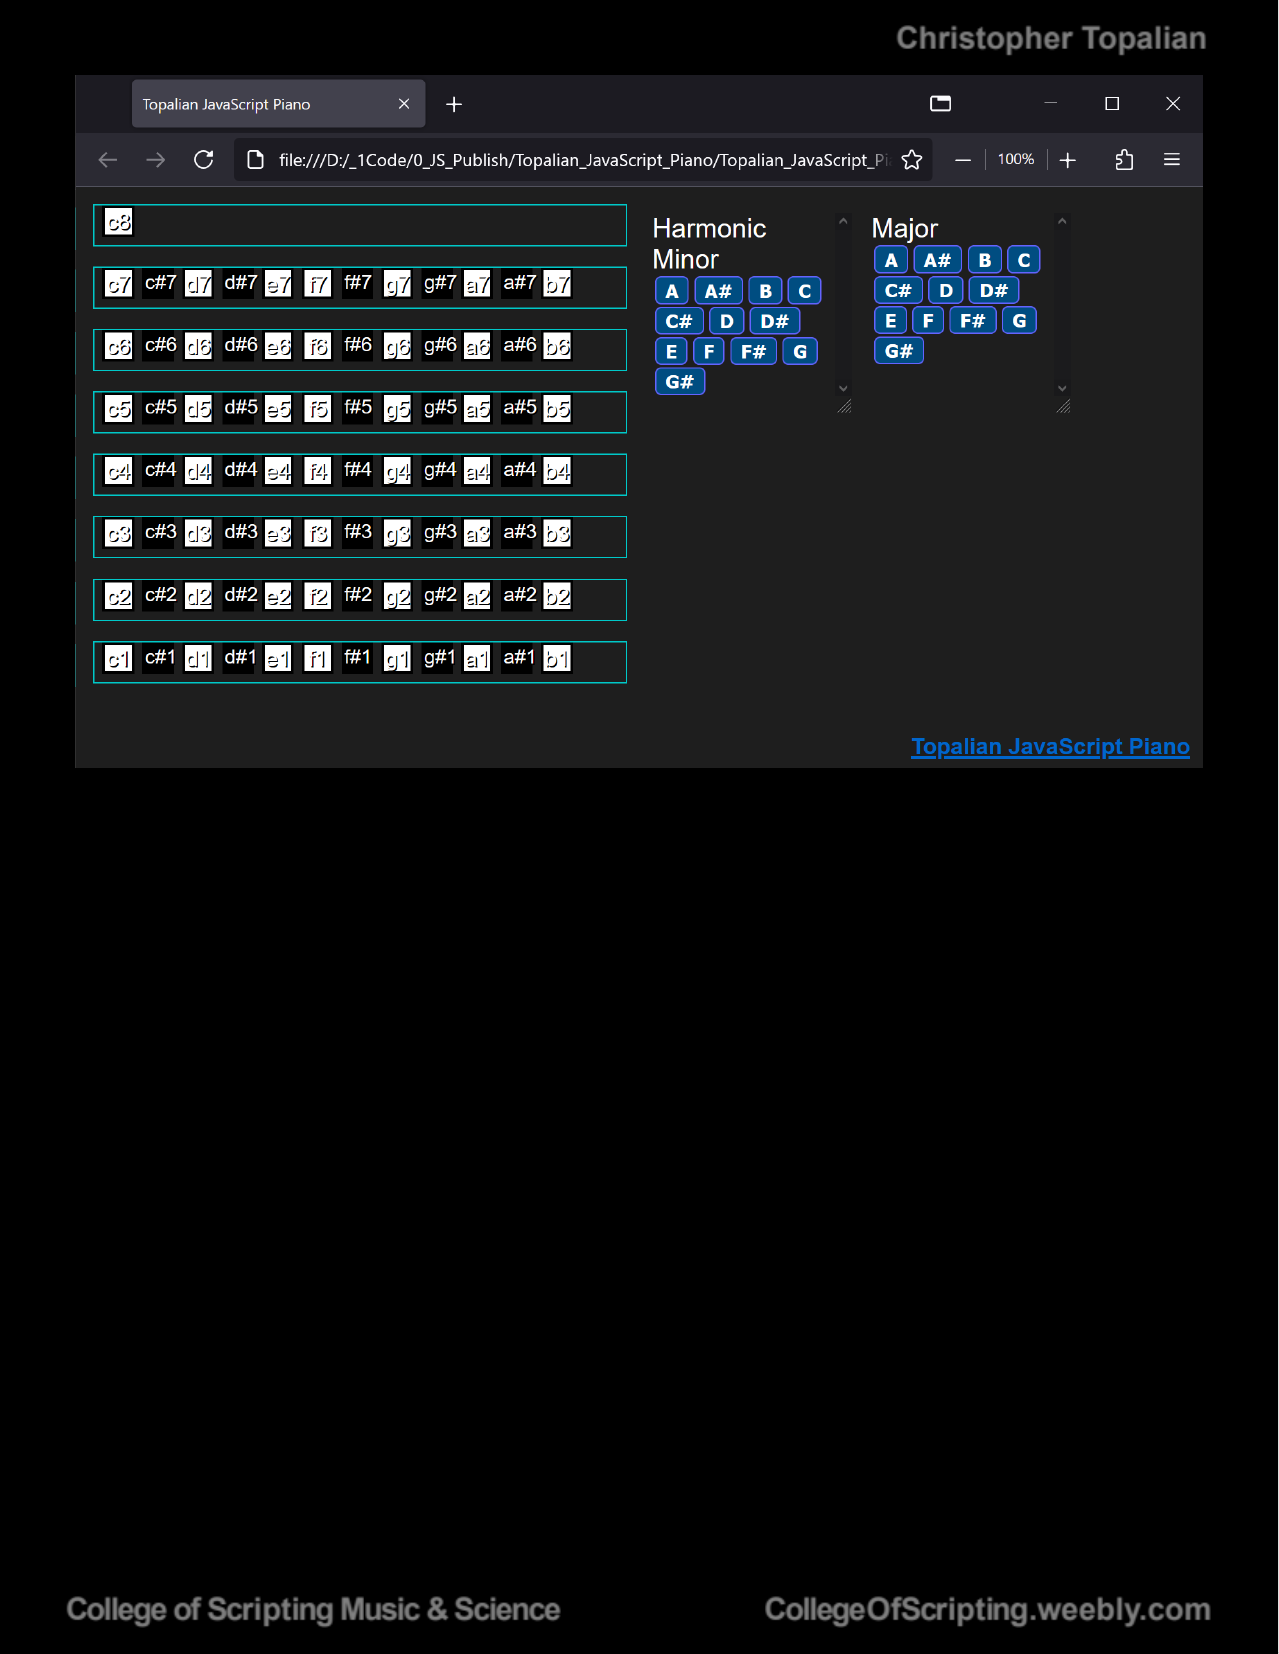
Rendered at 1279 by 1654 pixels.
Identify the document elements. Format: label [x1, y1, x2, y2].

picture [75, 75, 1203, 768]
